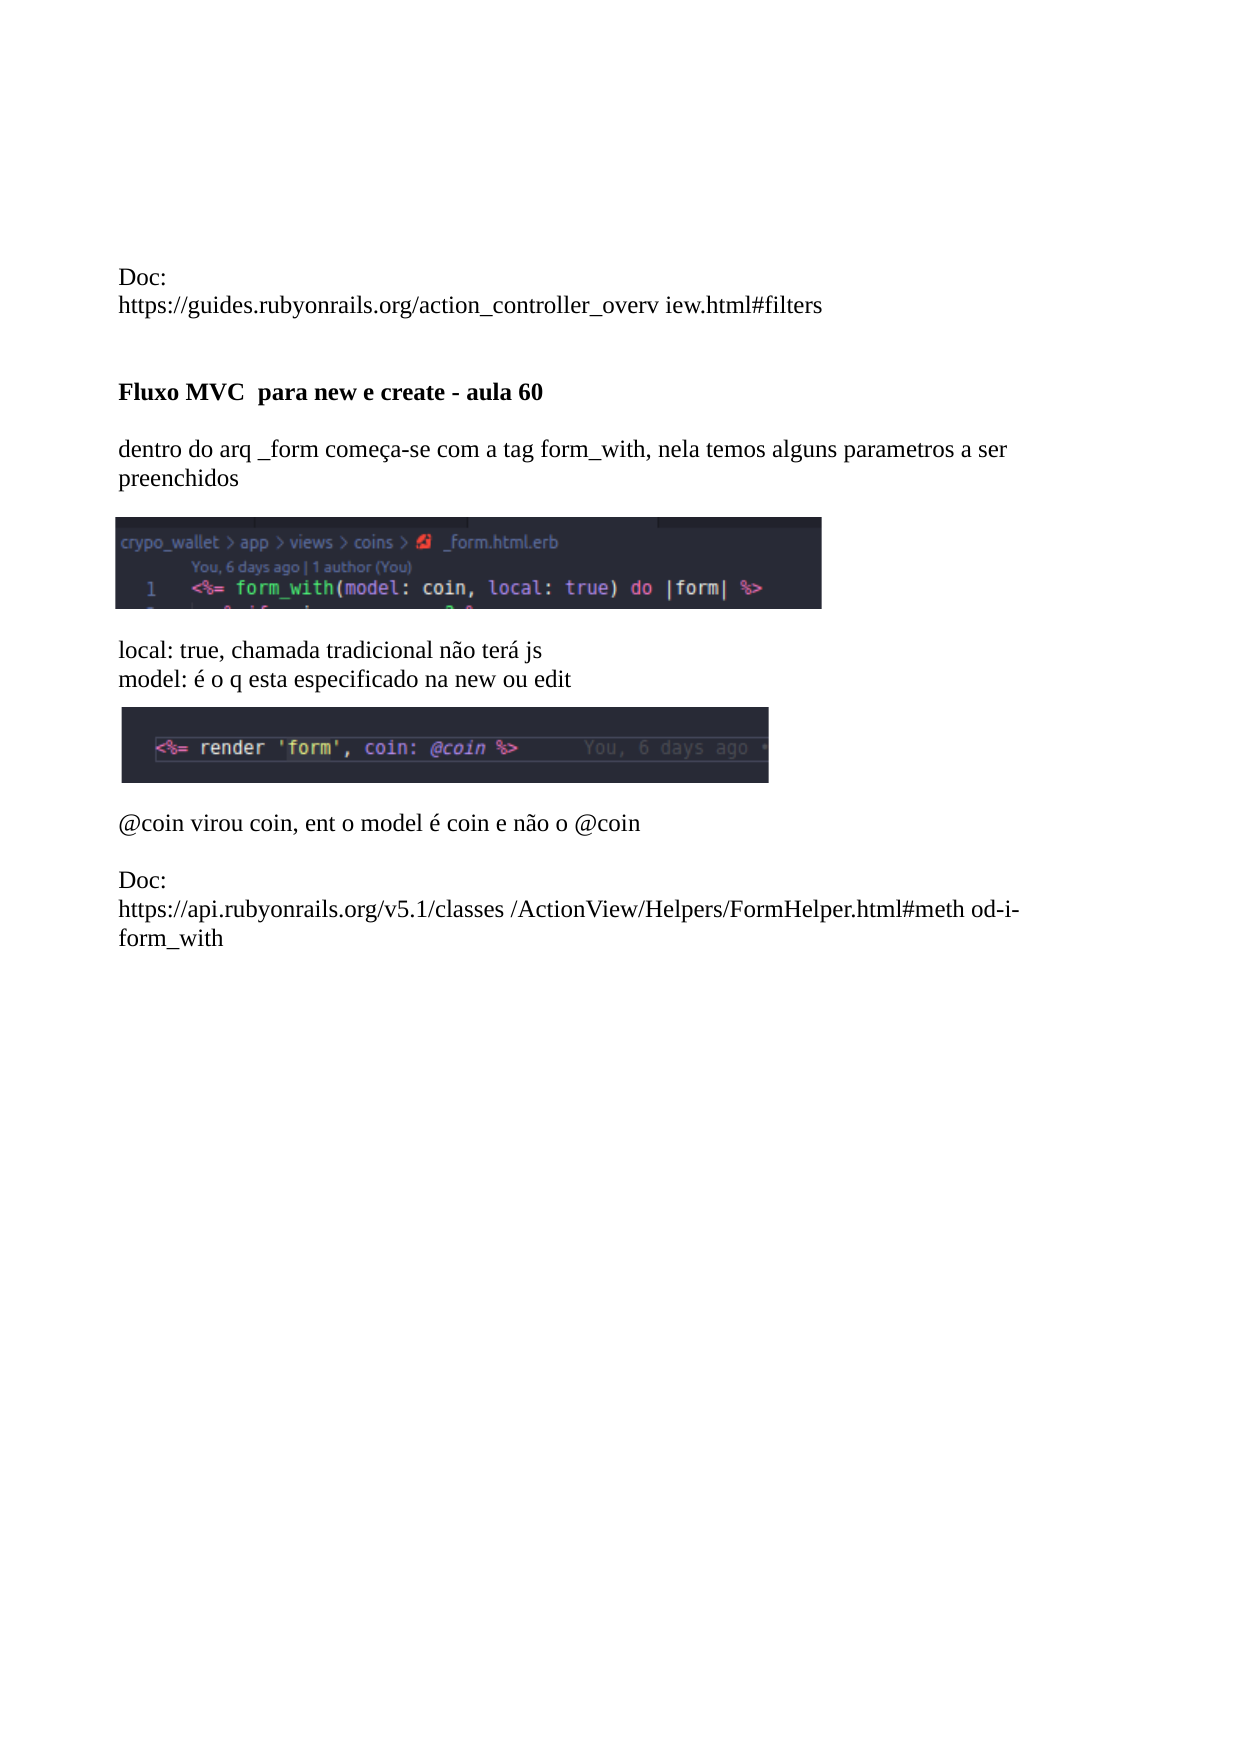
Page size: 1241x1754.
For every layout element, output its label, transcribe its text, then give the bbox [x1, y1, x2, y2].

text dentro do arq _form começa-se com a tag form_with, nela temos alguns parametros a ser preenchidos [118, 434, 1122, 492]
text @coin virou coin, ent o model é coin e não o @coin [118, 808, 1122, 837]
text local: true, chamada tradicional não terá js [118, 636, 1122, 664]
text Fluxo MVC para new e create - aula 60 [118, 377, 1122, 406]
picture [121, 707, 769, 783]
text model: é o q esta especificado na new ou edit [118, 664, 1122, 693]
text https://guides.rubyonrails.org/action_controller_overv iew.html#filters [118, 291, 1122, 319]
text Doc: [118, 262, 1122, 291]
text Doc: [118, 866, 1122, 894]
picture [115, 517, 822, 609]
text https://api.rubyonrails.org/v5.1/classes /ActionView/Helpers/FormHelper.html#meth od-i-form_with [118, 894, 1122, 952]
